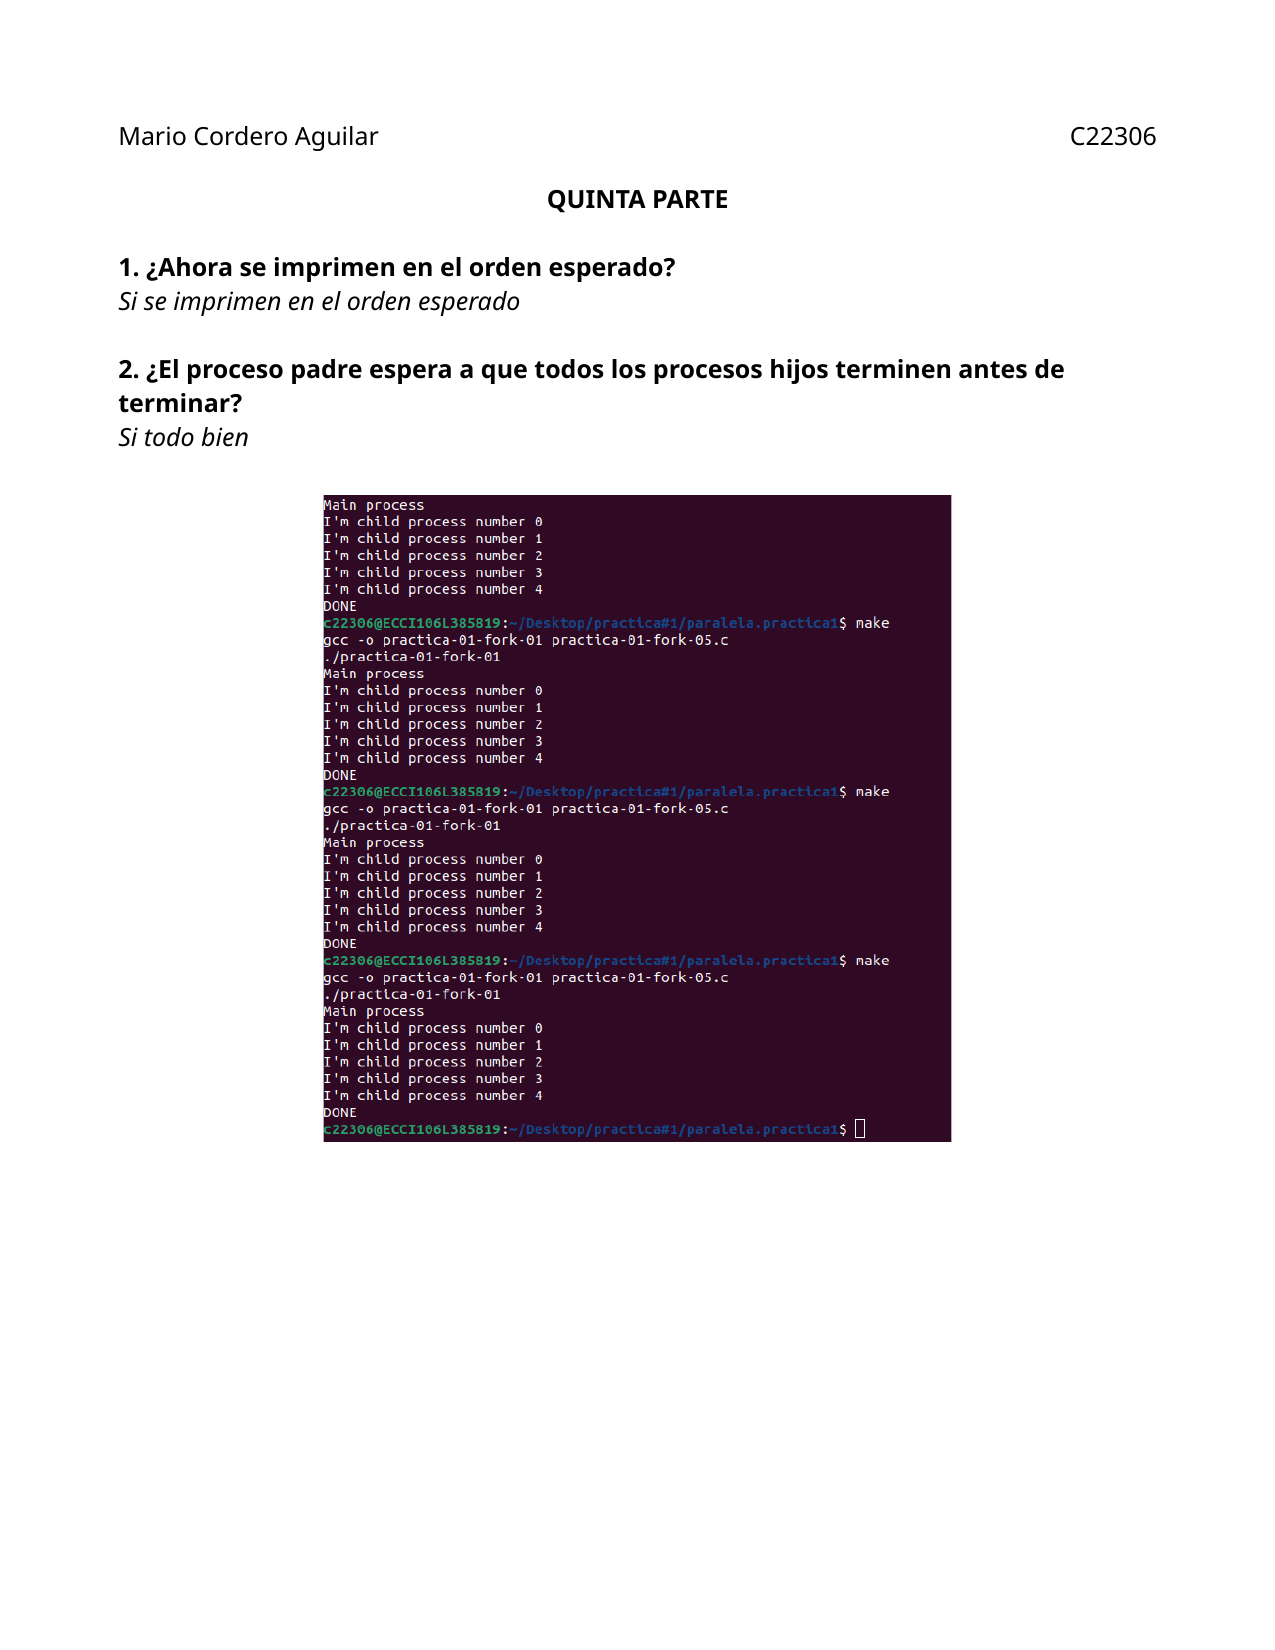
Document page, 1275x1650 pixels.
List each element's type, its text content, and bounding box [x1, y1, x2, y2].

text QUINTA PARTE [118, 182, 1157, 216]
text Si todo bien [118, 420, 1157, 454]
picture [323, 495, 952, 1142]
text 1. ¿Ahora se imprimen en el orden esperado? [118, 250, 1157, 284]
text Si se imprimen en el orden esperado [118, 284, 1157, 318]
text 2. ¿El proceso padre espera a que todos los procesos hijos terminen antes de terminar? [118, 352, 1157, 420]
